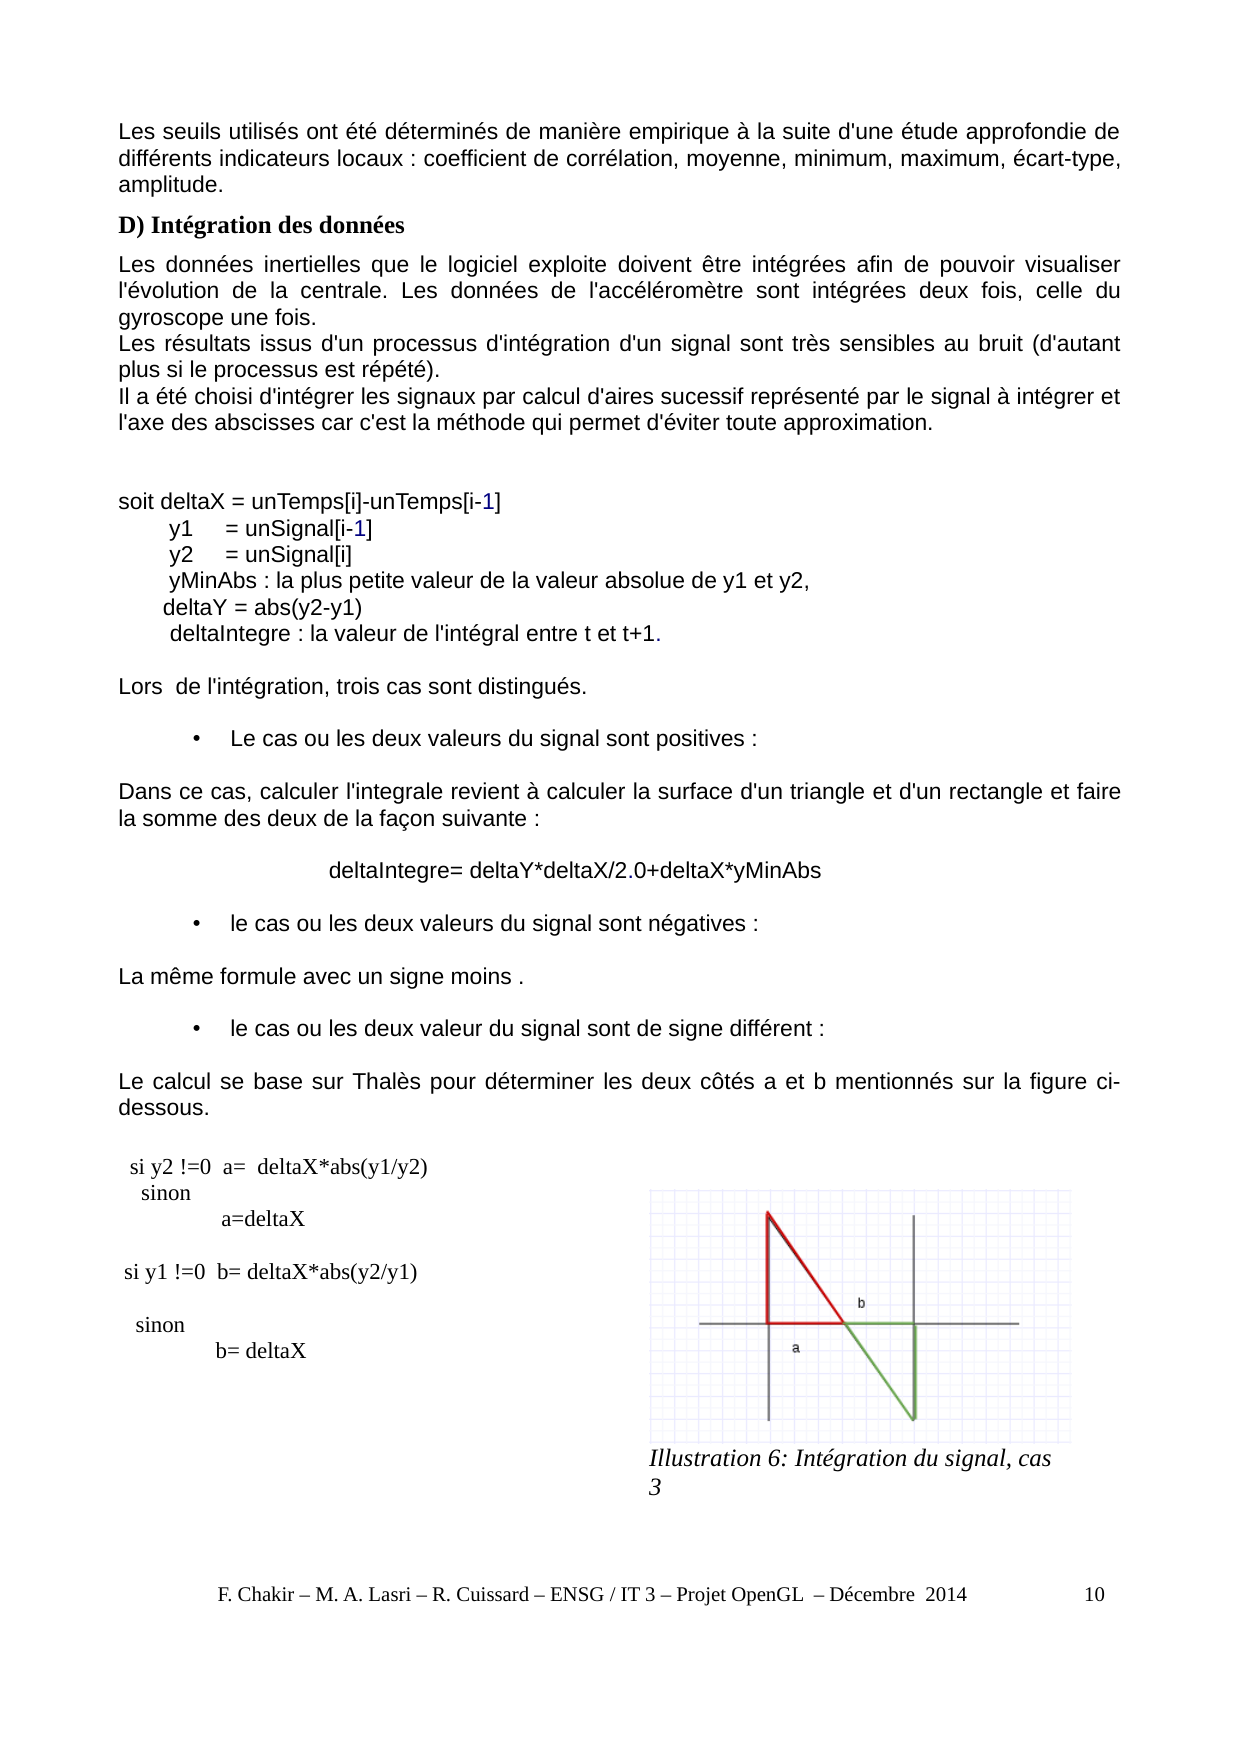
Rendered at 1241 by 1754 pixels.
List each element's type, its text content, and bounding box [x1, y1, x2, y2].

text D) Intégration des données [118, 210, 1122, 238]
text deltaY = abs(y2-y1) [118, 593, 1122, 620]
text Les données inertielles que le logiciel exploite doivent être intégrées afin de pouvoir visualiser l'évolution de la centrale. Les données de l'accéléromètre sont intégrées deux fois, celle du gyroscope une fois. [118, 251, 1122, 330]
list Le cas ou les deux valeurs du signal sont positives : [193, 725, 1122, 752]
text Dans ce cas, calculer l'integrale revient à calculer la surface d'un triangle et d'un rectangle et faire la somme des deux de la façon suivante : [118, 778, 1122, 831]
text Lors de l'intégration, trois cas sont distingués. [81, 673, 1122, 699]
table_header [1072, 1190, 1122, 1443]
table_header [620, 1190, 649, 1443]
text Il a été choisi d'intégrer les signaux par calcul d'aires sucessif représenté par le signal à intégrer et l'axe des abscisses car c'est la méthode qui permet d'éviter toute approximation. [118, 383, 1122, 435]
text y1 = unSignal[i-1] [118, 514, 1122, 541]
text Les seuils utilisés ont été déterminés de manière empirique à la suite d'une étude approfondie de différents indicateurs locaux : coefficient de corrélation, moyenne, minimum, maximum, écart-type, amplitude. [118, 118, 1122, 197]
list le cas ou les deux valeur du signal sont de signe différent : [193, 1015, 1122, 1042]
text Les résultats issus d'un processus d'intégration d'un signal sont très sensibles au bruit (d'autant plus si le processus est répété). [118, 330, 1122, 383]
list le cas ou les deux valeurs du signal sont négatives : [193, 910, 1122, 936]
text yMinAbs : la plus petite valeur de la valeur absolue de y1 et y2, [118, 567, 1122, 593]
text La même formule avec un signe moins . [118, 963, 1122, 989]
text deltaIntegre= deltaY*deltaX/2.0+deltaX*yMinAbs [118, 857, 1122, 883]
table_header si y2 !=0 a= deltaX*abs(y1/y2) sinon a=deltaX si y1 !=0 b= deltaX*abs(y2/y1) sinon b= deltaX [118, 1147, 620, 1533]
text soit deltaX = unTemps[i]-unTemps[i-1] [118, 488, 1122, 514]
table_header [620, 1444, 1122, 1533]
table_header [620, 1147, 1122, 1189]
text deltaIntegre : la valeur de l'intégral entre t et t+1. [81, 620, 1122, 646]
text Le calcul se base sur Thalès pour déterminer les deux côtés a et b mentionnés sur la figure ci-dessous. [118, 1068, 1122, 1121]
text y2 = unSignal[i] [118, 541, 1122, 567]
picture [649, 1189, 1072, 1444]
